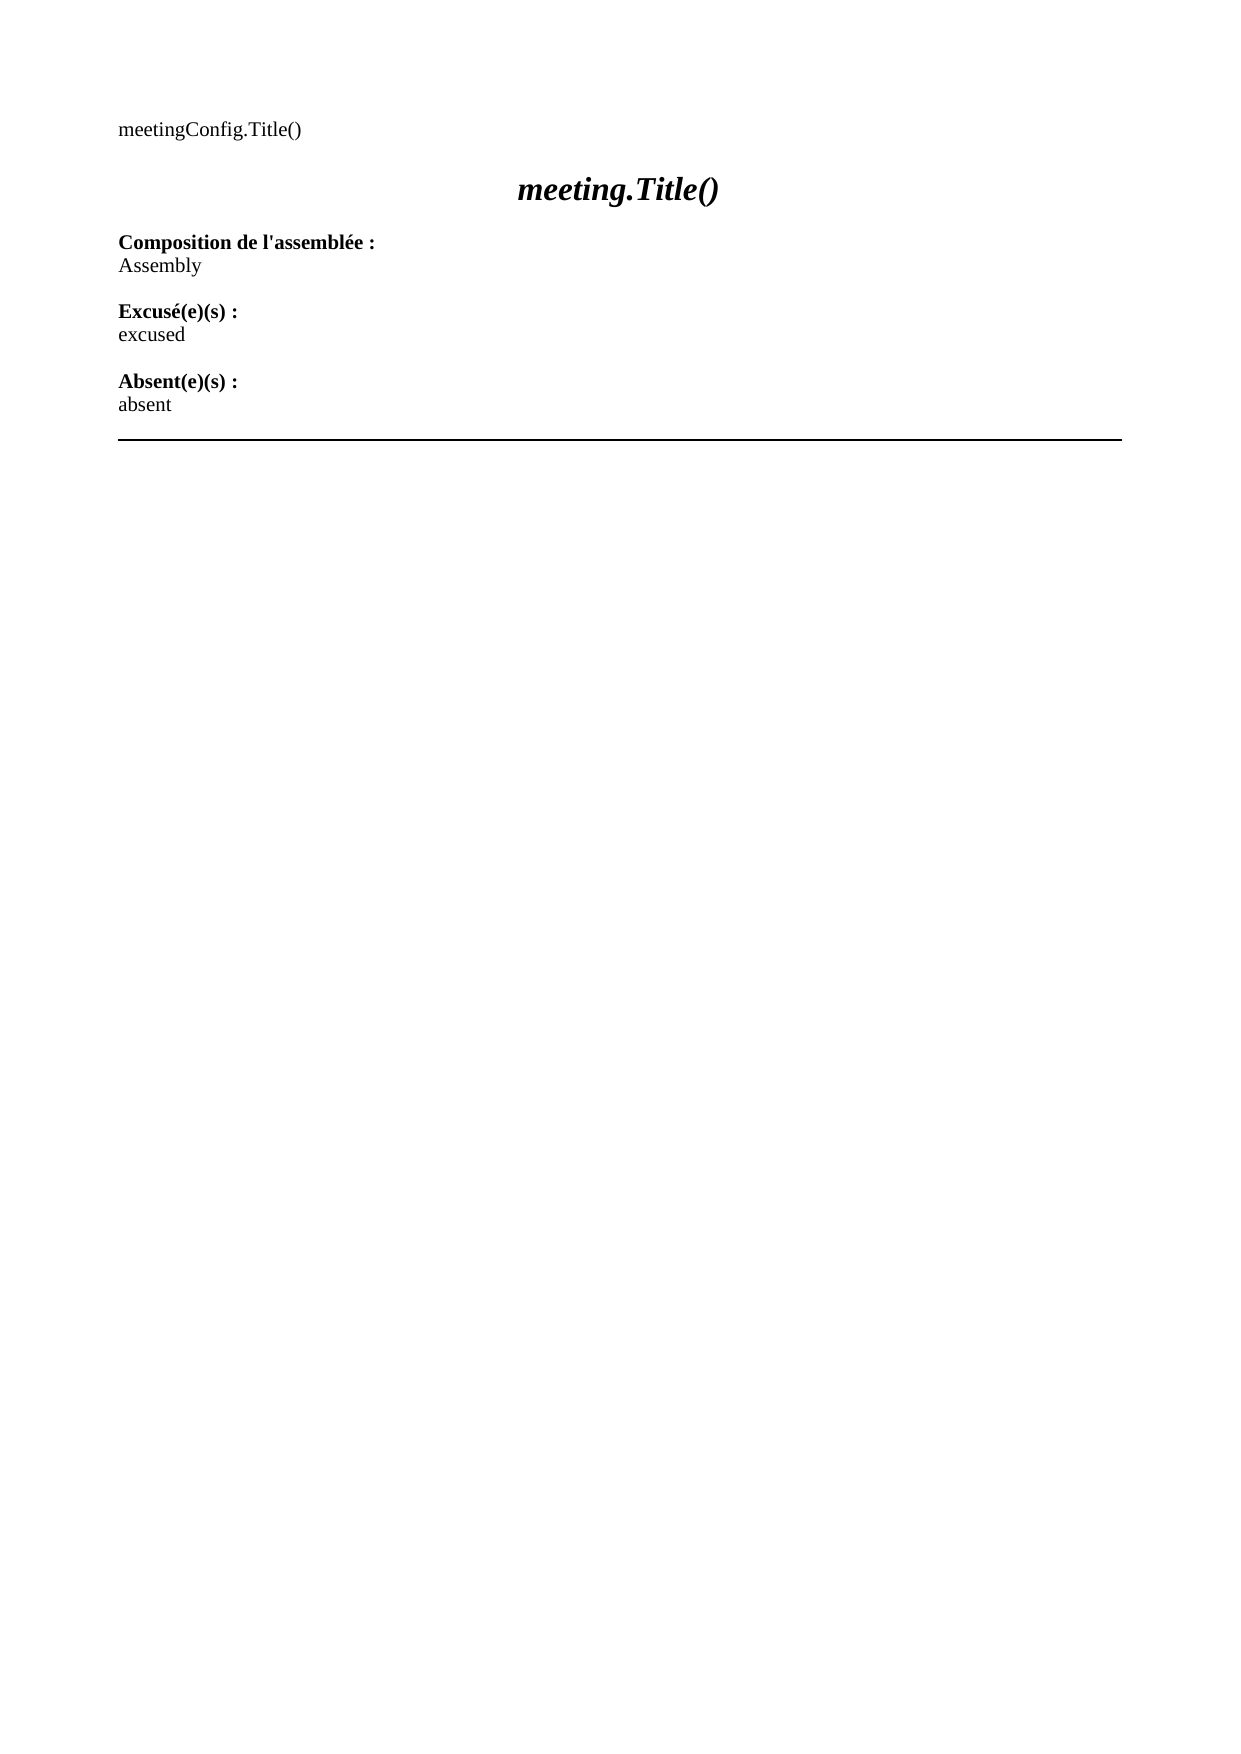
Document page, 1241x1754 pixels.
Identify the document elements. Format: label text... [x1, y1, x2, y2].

text excused [118, 323, 1122, 346]
text Absent(e)(s) : [118, 369, 1122, 393]
text Excusé(e)(s) : [118, 300, 1122, 323]
text absent [118, 393, 1122, 416]
text Assembly [118, 254, 1122, 277]
text meeting.Title() [118, 171, 1122, 208]
text Composition de l'assemblée : [118, 231, 1122, 254]
